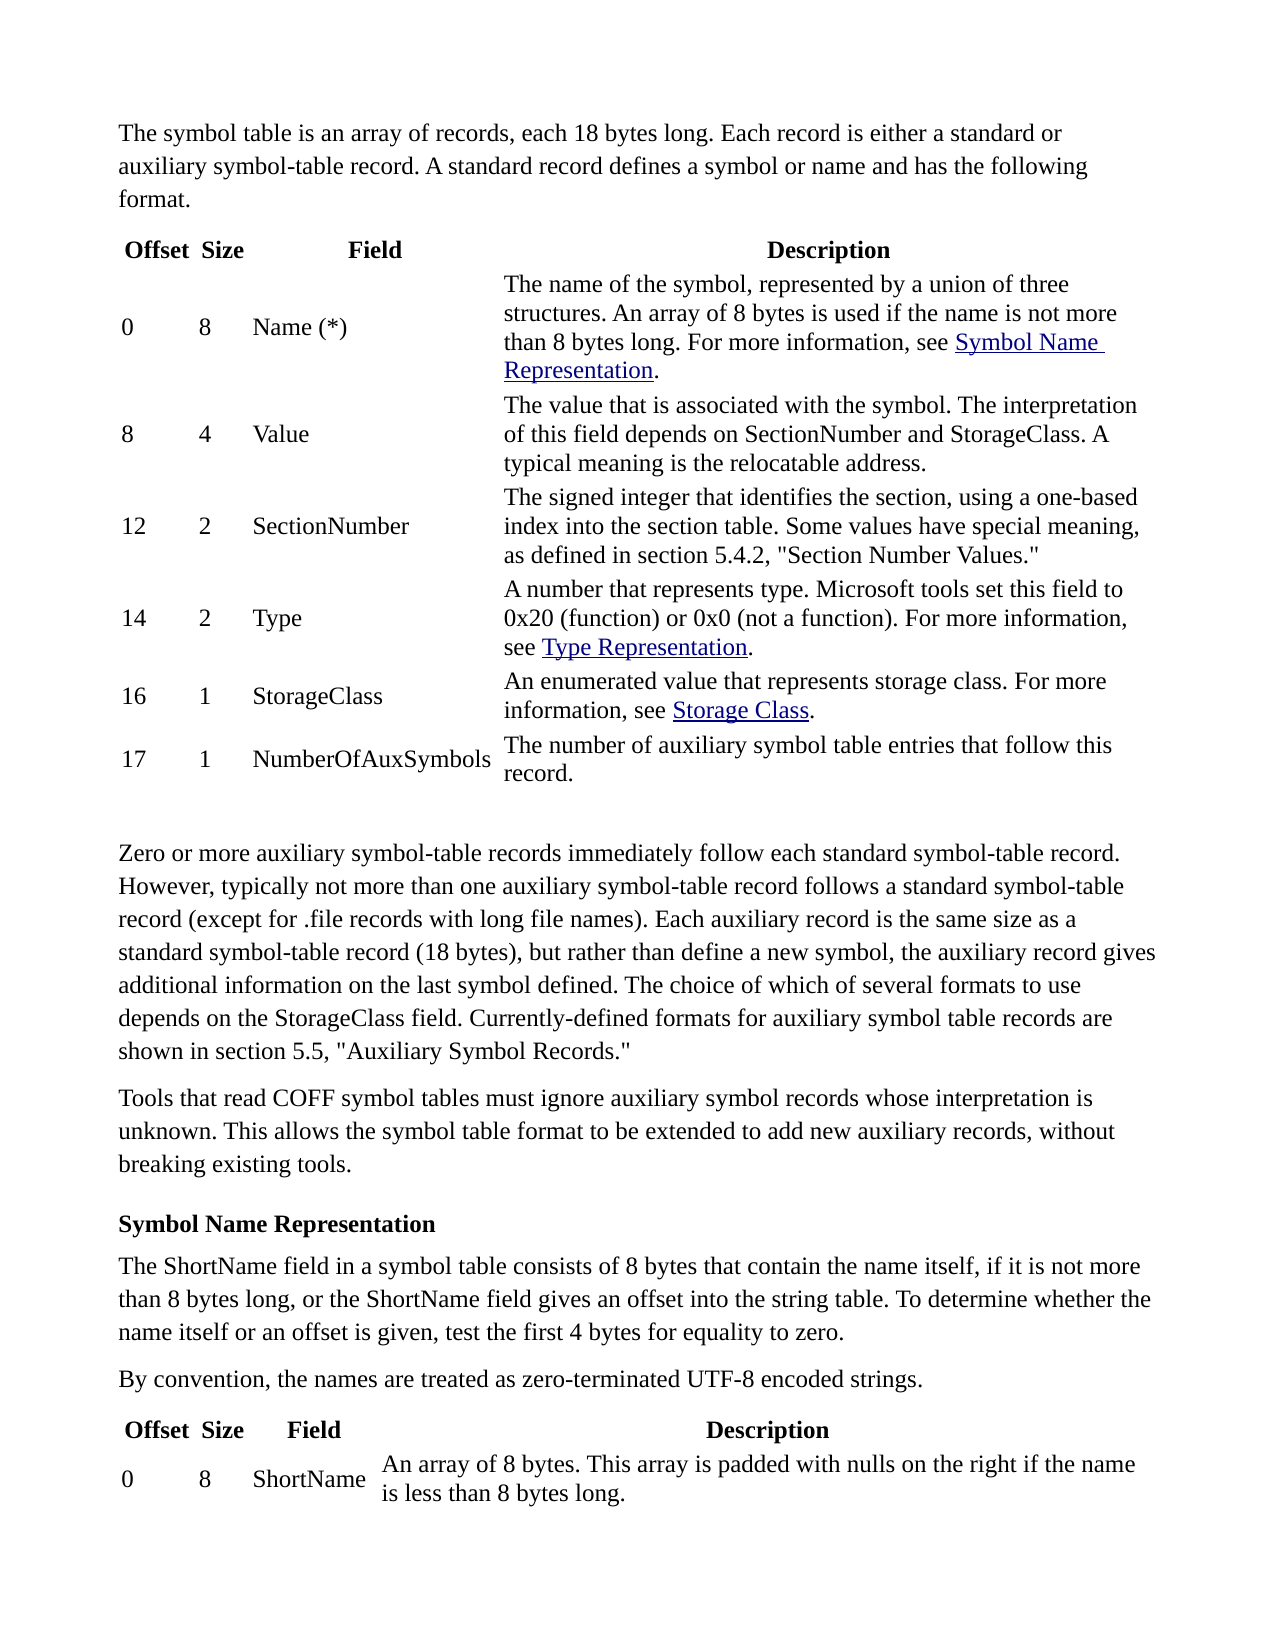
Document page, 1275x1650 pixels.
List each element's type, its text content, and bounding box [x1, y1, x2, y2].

table_cell The signed integer that identifies the section, using a one-based index into the section table. Some values have special meaning, as defined in section 5.4.2, "Section Number Values." [501, 479, 1157, 571]
table_header Size [196, 232, 249, 266]
table_cell A number that represents type. Microsoft tools set this field to 0x20 (function) or 0x0 (not a function). For more information, see Type Representation. [501, 571, 1157, 663]
table_header Offset [118, 232, 196, 266]
table_header Description [501, 232, 1157, 266]
table_cell 16 [118, 664, 196, 727]
table_cell The number of auxiliary symbol table entries that follow this record. [501, 727, 1157, 790]
table_cell 12 [118, 479, 196, 571]
table_cell 1 [196, 664, 249, 727]
table_cell 0 [118, 1447, 196, 1510]
table_header Field [249, 232, 501, 266]
table_header Field [249, 1412, 378, 1447]
table_cell 4 [196, 387, 249, 479]
table_cell NumberOfAuxSymbols [249, 727, 501, 790]
table_cell StorageClass [249, 664, 501, 727]
table_cell An enumerated value that represents storage class. For more information, see Storage Class. [501, 664, 1157, 727]
table_cell 1 [196, 727, 249, 790]
table_cell 2 [196, 571, 249, 663]
table_cell Name (*) [249, 266, 501, 387]
table_header Description [379, 1412, 1157, 1447]
table_cell 17 [118, 727, 196, 790]
text The ShortName field in a symbol table consists of 8 bytes that contain the name itself, if it is not more than 8 bytes long, or the ShortName field gives an offset into the string table. To determine whether the name itself or an offset is given, test the first 4 bytes for equality to zero. [118, 1251, 1157, 1346]
table_cell Type [249, 571, 501, 663]
text Tools that read COFF symbol tables must ignore auxiliary symbol records whose interpretation is unknown. This allows the symbol table format to be extended to add new auxiliary records, without breaking existing tools. [118, 1083, 1157, 1178]
text Zero or more auxiliary symbol-table records immediately follow each standard symbol-table record. However, typically not more than one auxiliary symbol-table record follows a standard symbol-table record (except for .file records with long file names). Each auxiliary record is the same size as a standard symbol-table record (18 bytes), but rather than define a new symbol, the auxiliary record gives additional information on the last symbol defined. The choice of which of several formats to use depends on the StorageClass field. Currently-defined formats for auxiliary symbol table records are shown in section 5.5, "Auxiliary Symbol Records." [118, 838, 1157, 1064]
table_cell 8 [196, 1447, 249, 1510]
table_cell ShortName [249, 1447, 378, 1510]
table_cell An array of 8 bytes. This array is padded with nulls on the right if the name is less than 8 bytes long. [379, 1447, 1157, 1510]
text The symbol table is an array of records, each 18 bytes long. Each record is either a standard or auxiliary symbol-table record. A standard record defines a symbol or name and has the following format. [118, 118, 1157, 213]
table_cell 14 [118, 571, 196, 663]
table_cell Value [249, 387, 501, 479]
table_header Size [196, 1412, 249, 1447]
text By convention, the names are treated as zero-terminated UTF-8 encoded strings. [118, 1364, 1157, 1393]
table_cell 8 [196, 266, 249, 387]
subtitle Symbol Name Representation [118, 1209, 1157, 1238]
table_cell 0 [118, 266, 196, 387]
table_header Offset [118, 1412, 196, 1447]
table_cell 8 [118, 387, 196, 479]
table_cell The value that is associated with the symbol. The interpretation of this field depends on SectionNumber and StorageClass. A typical meaning is the relocatable address. [501, 387, 1157, 479]
table_cell SectionNumber [249, 479, 501, 571]
table_cell The name of the symbol, represented by a union of three structures. An array of 8 bytes is used if the name is not more than 8 bytes long. For more information, see Symbol Name Representation. [501, 266, 1157, 387]
table_cell 2 [196, 479, 249, 571]
